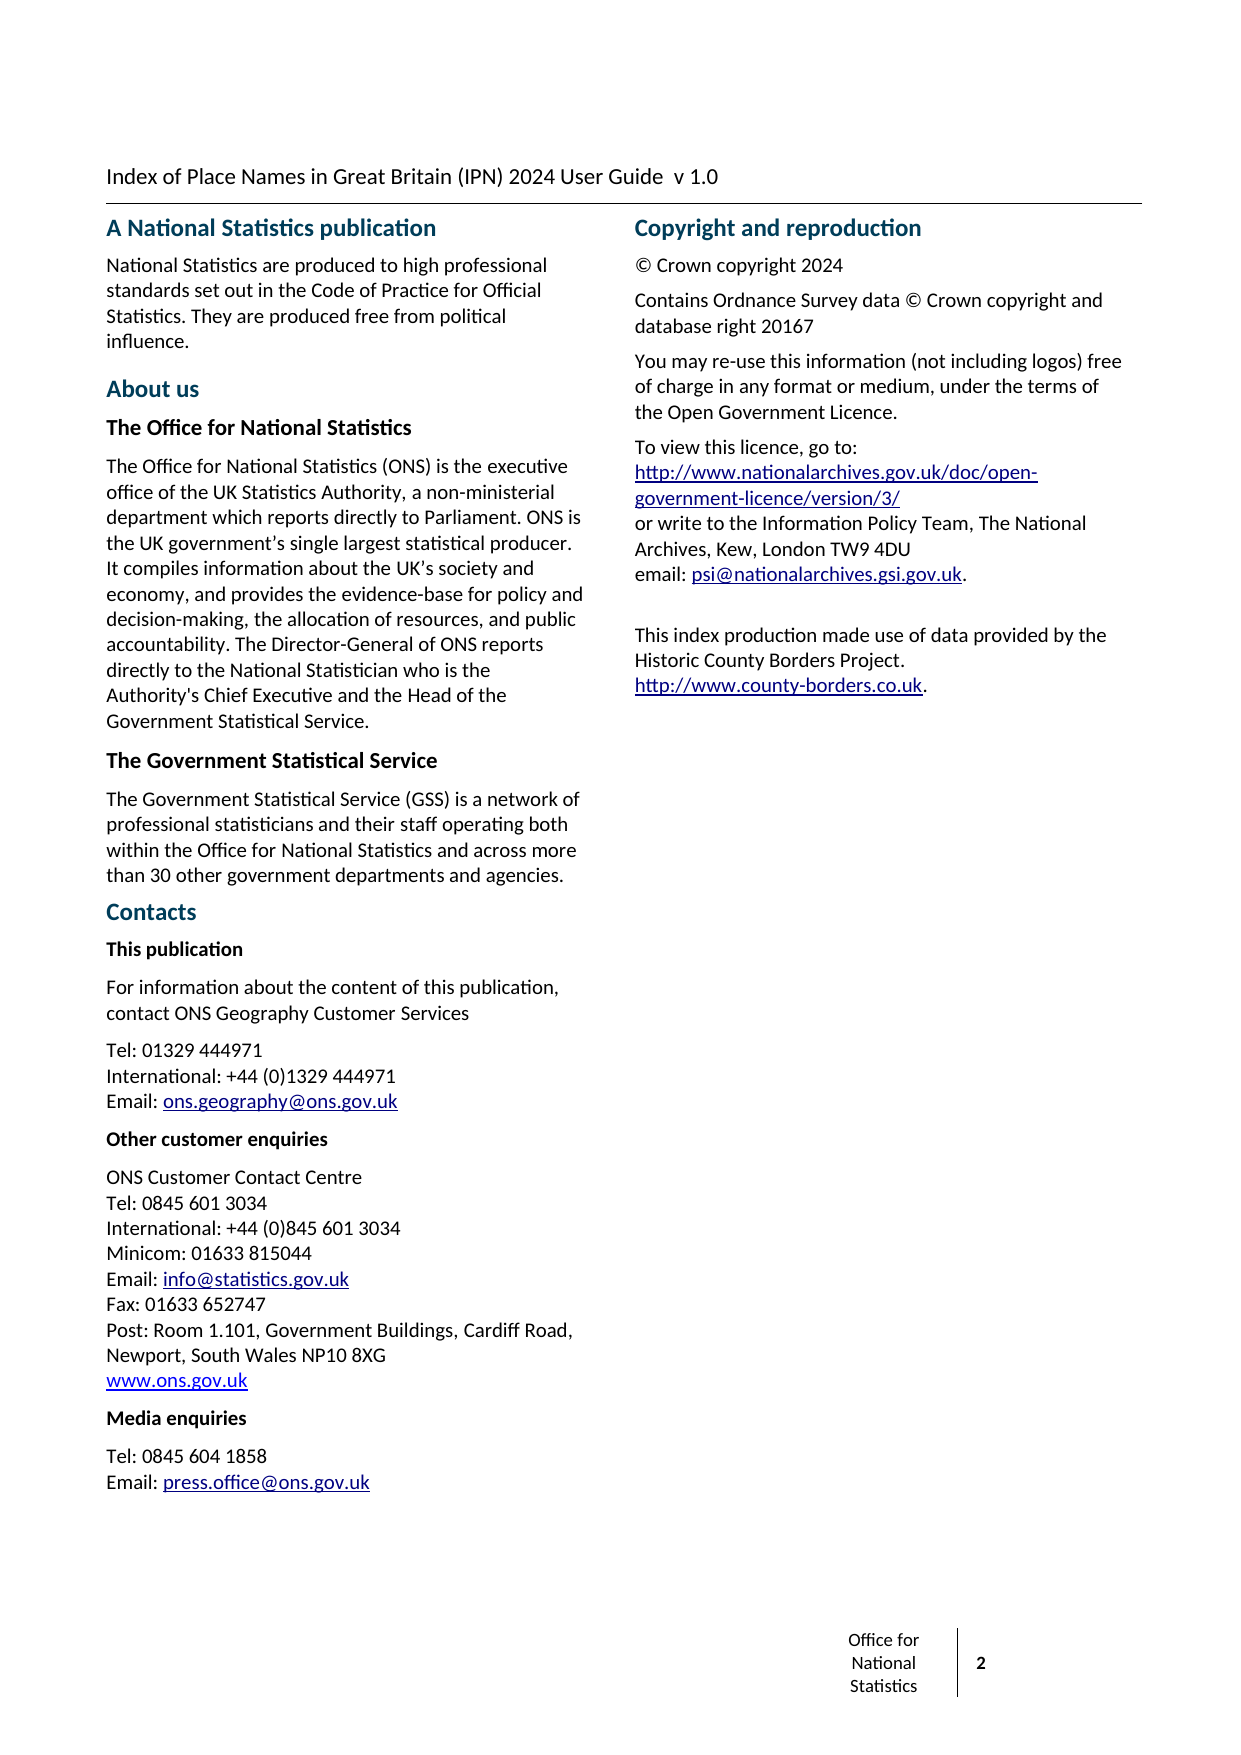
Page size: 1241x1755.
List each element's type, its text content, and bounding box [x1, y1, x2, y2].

text Post: Room 1.101, Government Buildings, Cardiff Road, Newport, South Wales NP10 8XG [106, 1317, 574, 1368]
text Copyright and reproduction [634, 212, 1131, 242]
text For information about the content of this publication, contact ONS Geography Customer Services [106, 974, 576, 1025]
text A National Statistics publication [106, 212, 503, 242]
subtitle The Government Statistical Service [106, 746, 480, 774]
text ONS Customer Contact Centre [106, 1164, 397, 1190]
text www.ons.gov.uk [106, 1368, 574, 1393]
text Email: press.office@ons.gov.uk [106, 1469, 574, 1494]
text The Office for National Statistics (ONS) is the executive office of the UK Statistics Authority, a non-ministerial department which reports directly to Parliament. ONS is the UK government’s single largest statistical producer. It compiles information about the UK’s society and economy, and provides the evidence-base for policy and decision-making, the allocation of resources, and public accountability. The Director-General of ONS reports directly to the National Statistician who is the Authority's Chief Executive and the Head of the Government Statistical Service. [106, 454, 587, 733]
text Email: ons.geography@ons.gov.uk [106, 1088, 574, 1114]
text National Statistics are produced to high professional standards set out in the Code of Practice for Official Statistics. They are produced free from political influence. [106, 252, 587, 354]
text To view this licence, go to: http://www.nationalarchives.gov.uk/doc/open-government-licence/version/3/ [634, 434, 1131, 510]
text Email: info@statistics.gov.uk [106, 1266, 574, 1291]
text International: +44 (0)845 601 3034 [106, 1215, 574, 1241]
text You may re-use this information (not including logos) free of charge in any format or medium, under the terms of the Open Government Licence. [634, 348, 1131, 424]
subtitle Contacts [106, 896, 574, 926]
text Contains Ordnance Survey data © Crown copyright and database right 20167 [634, 287, 1131, 338]
text Tel: 01329 444971 [106, 1038, 574, 1063]
text International: +44 (0)1329 444971 [106, 1063, 574, 1088]
subtitle The Office for National Statistics [106, 413, 453, 441]
text © Crown copyright 2024 [634, 252, 1131, 278]
text Tel: 0845 601 3034 [106, 1190, 397, 1215]
subtitle About us [106, 373, 227, 403]
subtitle Media enquiries [106, 1406, 574, 1431]
text or write to the Information Policy Team, The National Archives, Kew, London TW9 4DU email: psi@nationalarchives.gsi.gov.uk. [634, 510, 1131, 587]
text Fax: 01633 652747 [106, 1291, 574, 1317]
text The Government Statistical Service (GSS) is a network of professional statisticians and their staff operating both within the Office for National Statistics and across more than 30 other government departments and agencies. [106, 786, 587, 888]
subtitle Other customer enquiries [106, 1126, 574, 1152]
subtitle This publication [106, 936, 574, 962]
text Minicom: 01633 815044 [106, 1241, 574, 1266]
text This index production made use of data provided by the Historic County Borders Project. http://www.county-borders.co.uk. [634, 622, 1131, 698]
text Tel: 0845 604 1858 [106, 1443, 574, 1469]
